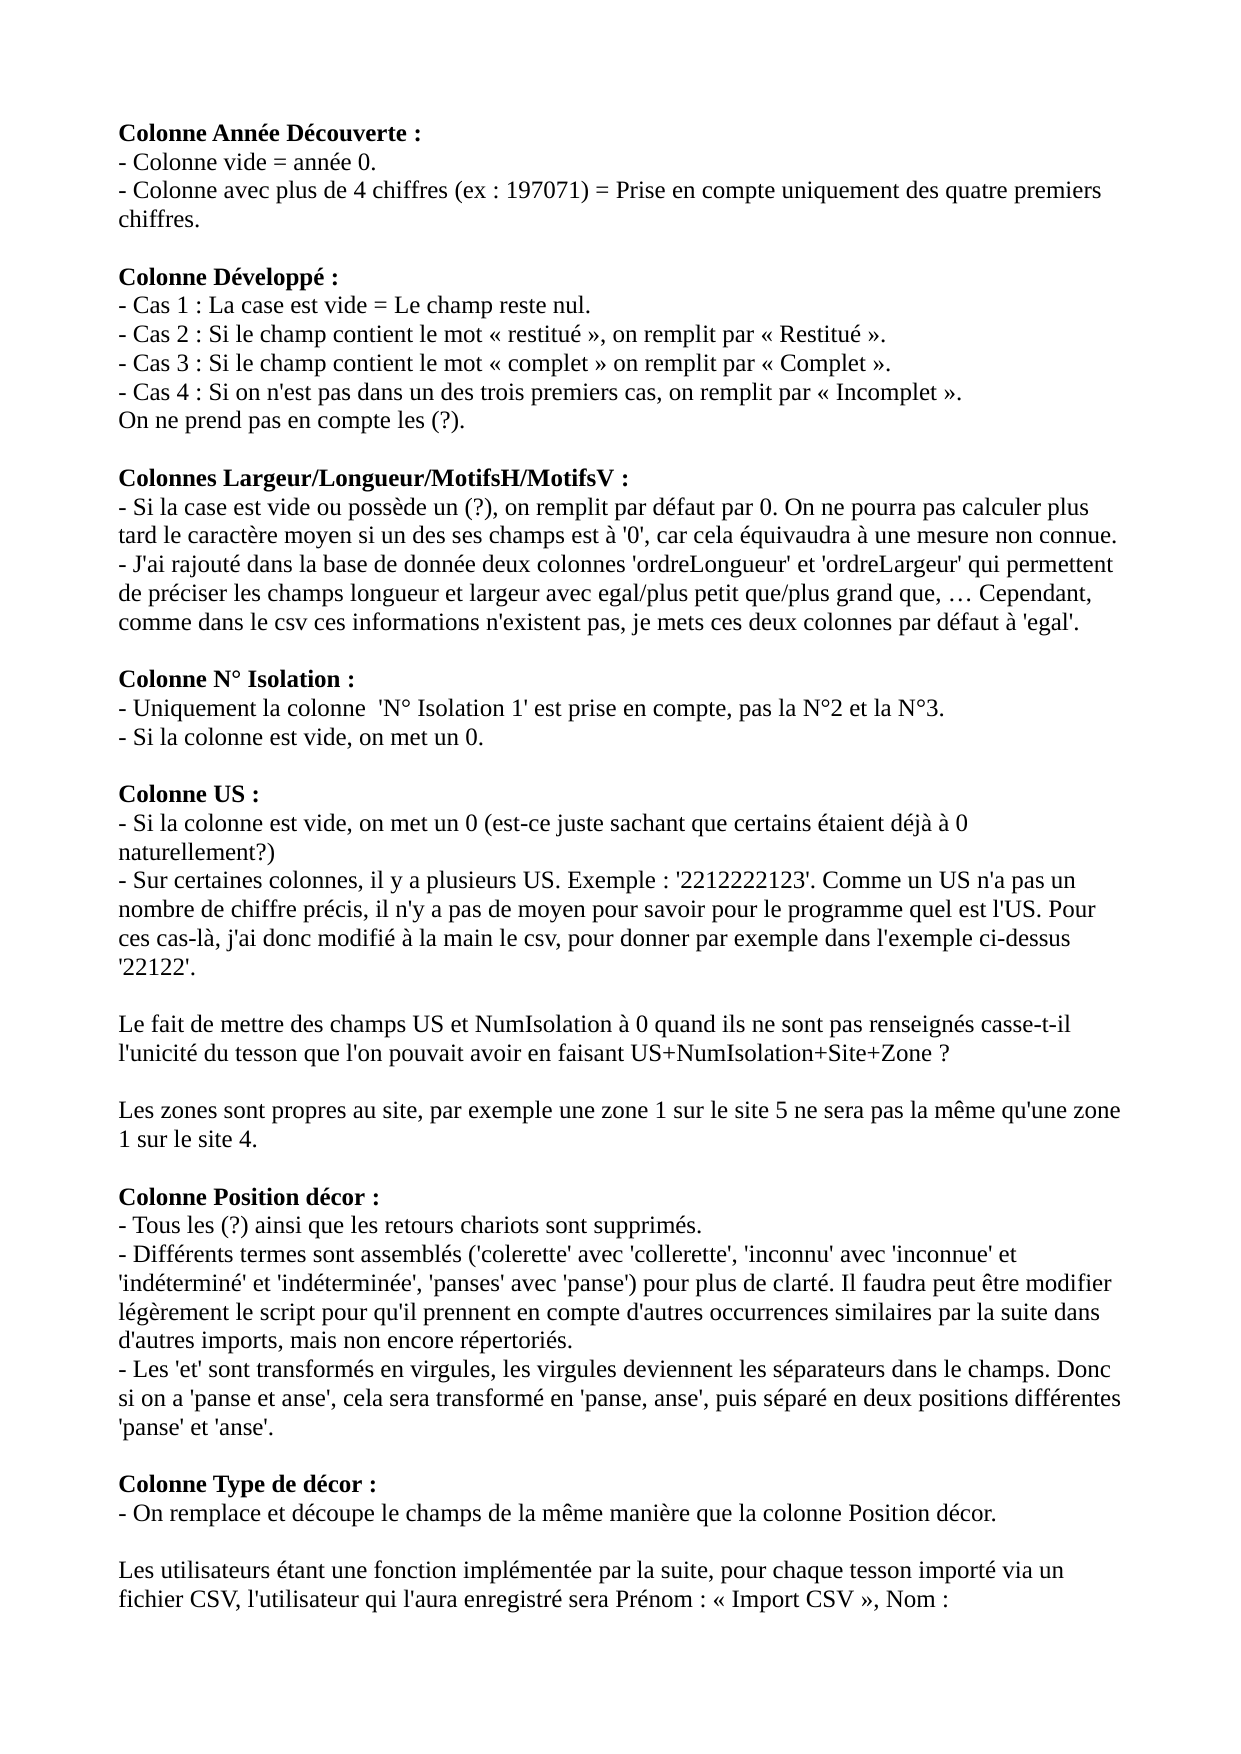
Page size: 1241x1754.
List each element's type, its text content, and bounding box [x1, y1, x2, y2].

text - Tous les (?) ainsi que les retours chariots sont supprimés. [118, 1211, 1122, 1239]
text - Les 'et' sont transformés en virgules, les virgules deviennent les séparateurs dans le champs. Donc si on a 'panse et anse', cela sera transformé en 'panse, anse', puis séparé en deux positions différentes 'panse' et 'anse'. [118, 1354, 1122, 1441]
text Colonne Année Découverte : [118, 118, 1122, 147]
text - Uniquement la colonne 'N° Isolation 1' est prise en compte, pas la N°2 et la N°3. [118, 693, 1122, 722]
text - Cas 1 : La case est vide = Le champ reste nul. [118, 291, 1122, 319]
text Colonne N° Isolation : [118, 664, 1122, 693]
text - Si la case est vide ou possède un (?), on remplit par défaut par 0. On ne pourra pas calculer plus tard le caractère moyen si un des ses champs est à '0', car cela équivaudra à une mesure non connue. [118, 492, 1122, 549]
text Le fait de mettre des champs US et NumIsolation à 0 quand ils ne sont pas renseignés casse-t-il l'unicité du tesson que l'on pouvait avoir en faisant US+NumIsolation+Site+Zone ? [118, 1009, 1122, 1067]
text - On remplace et découpe le champs de la même manière que la colonne Position décor. [118, 1498, 1122, 1527]
text Colonne US : [118, 779, 1122, 808]
text - Colonne avec plus de 4 chiffres (ex : 197071) = Prise en compte uniquement des quatre premiers chiffres. [118, 176, 1122, 233]
text Les zones sont propres au site, par exemple une zone 1 sur le site 5 ne sera pas la même qu'une zone 1 sur le site 4. [118, 1096, 1122, 1153]
text - Colonne vide = année 0. [118, 147, 1122, 176]
text - Si la colonne est vide, on met un 0. [118, 722, 1122, 751]
text - J'ai rajouté dans la base de donnée deux colonnes 'ordreLongueur' et 'ordreLargeur' qui permettent de préciser les champs longueur et largeur avec egal/plus petit que/plus grand que, … Cependant, comme dans le csv ces informations n'existent pas, je mets ces deux colonnes par défaut à 'egal'. [118, 549, 1122, 636]
text Colonne Type de décor : [118, 1469, 1122, 1498]
text - Cas 2 : Si le champ contient le mot « restitué », on remplit par « Restitué ». [118, 319, 1122, 348]
text Colonne Position décor : [118, 1182, 1122, 1211]
text - Si la colonne est vide, on met un 0 (est-ce juste sachant que certains étaient déjà à 0 naturellement?) [118, 808, 1122, 866]
text - Cas 3 : Si le champ contient le mot « complet » on remplit par « Complet ». [118, 348, 1122, 377]
text Les utilisateurs étant une fonction implémentée par la suite, pour chaque tesson importé via un fichier CSV, l'utilisateur qui l'aura enregistré sera Prénom : « Import CSV », Nom : [118, 1556, 1122, 1613]
text - Cas 4 : Si on n'est pas dans un des trois premiers cas, on remplit par « Incomplet ». [118, 377, 1122, 406]
text On ne prend pas en compte les (?). [118, 406, 1122, 434]
text - Différents termes sont assemblés ('colerette' avec 'collerette', 'inconnu' avec 'inconnue' et 'indéterminé' et 'indéterminée', 'panses' avec 'panse') pour plus de clarté. Il faudra peut être modifier légèrement le script pour qu'il prennent en compte d'autres occurrences similaires par la suite dans d'autres imports, mais non encore répertoriés. [118, 1239, 1122, 1354]
text Colonnes Largeur/Longueur/MotifsH/MotifsV : [118, 463, 1122, 492]
text - Sur certaines colonnes, il y a plusieurs US. Exemple : '2212222123'. Comme un US n'a pas un nombre de chiffre précis, il n'y a pas de moyen pour savoir pour le programme quel est l'US. Pour ces cas-là, j'ai donc modifié à la main le csv, pour donner par exemple dans l'exemple ci-dessus '22122'. [118, 866, 1122, 981]
text Colonne Développé : [118, 262, 1122, 291]
